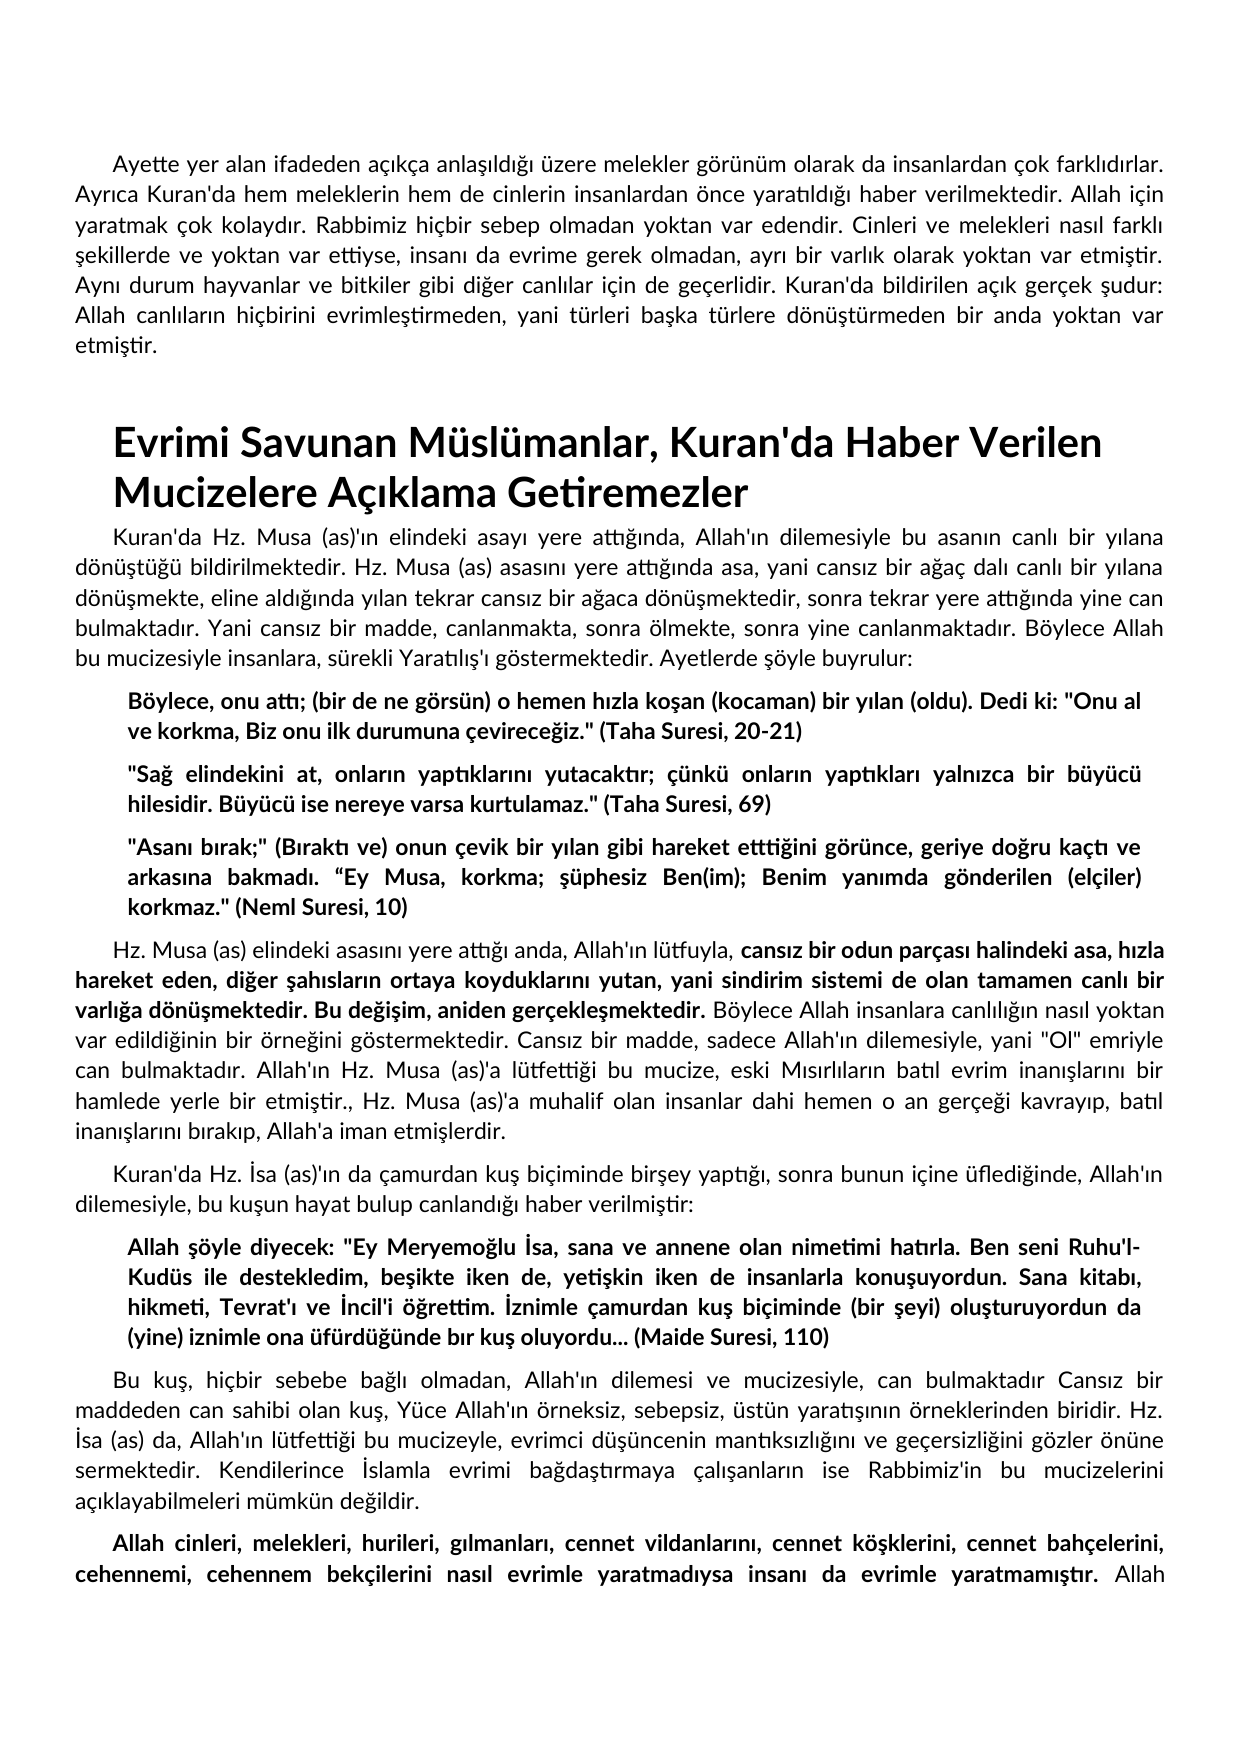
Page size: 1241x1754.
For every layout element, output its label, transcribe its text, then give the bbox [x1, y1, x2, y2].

text "Asanı bırak;" (Bıraktı ve) onun çevik bir yılan gibi hareket etttiğini görünce, geriye doğru kaçtı ve arkasına bakmadı. “Ey Musa, korkma; şüphesiz Ben(im); Benim yanımda gönderilen (elçiler) korkmaz." (Neml Suresi, 10) [127, 832, 1143, 920]
text Kuran'da Hz. İsa (as)'ın da çamurdan kuş biçiminde birşey yaptığı, sonra bunun içine üflediğinde, Allah'ın dilemesiyle, bu kuşun hayat bulup canlandığı haber verilmiştir: [75, 1159, 1165, 1217]
text Kuran'da Hz. Musa (as)'ın elindeki asayı yere attığında, Allah'ın dilemesiyle bu asanın canlı bir yılana dönüştüğü bildirilmektedir. Hz. Musa (as) asasını yere attığında asa, yani cansız bir ağaç dalı canlı bir yılana dönüşmekte, eline aldığında yılan tekrar cansız bir ağaca dönüşmektedir, sonra tekrar yere attığında yine can bulmaktadır. Yani cansız bir madde, canlanmakta, sonra ölmekte, sonra yine canlanmaktadır. Böylece Allah bu mucizesiyle insanlara, sürekli Yaratılış'ı göstermektedir. Ayetlerde şöyle buyrulur: [75, 523, 1165, 671]
subtitle Evrimi Savunan Müslümanlar, Kuran'da Haber Verilen Mucizelere Açıklama Getiremezler [112, 417, 1165, 517]
text Allah şöyle diyecek: "Ey Meryemoğlu İsa, sana ve annene olan nimetimi hatırla. Ben seni Ruhu'l-Kudüs ile destekledim, beşikte iken de, yetişkin iken de insanlarla konuşuyordun. Sana kitabı, hikmeti, Tevrat'ı ve İncil'i öğrettim. İznimle çamurdan kuş biçiminde (bir şeyi) oluşturuyordun da (yine) iznimle ona üfürdüğünde bır kuş oluyordu... (Maide Suresi, 110) [127, 1232, 1143, 1350]
text Bu kuş, hiçbir sebebe bağlı olmadan, Allah'ın dilemesi ve mucizesiyle, can bulmaktadır Cansız bir maddeden can sahibi olan kuş, Yüce Allah'ın örneksiz, sebepsiz, üstün yaratışının örneklerinden biridir. Hz. İsa (as) da, Allah'ın lütfettiği bu mucizeyle, evrimci düşüncenin mantıksızlığını ve geçersizliğini gözler önüne sermektedir. Kendilerince İslamla evrimi bağdaştırmaya çalışanların ise Rabbimiz'in bu mucizelerini açıklayabilmeleri mümkün değildir. [75, 1366, 1165, 1514]
text Hz. Musa (as) elindeki asasını yere attığı anda, Allah'ın lütfuyla, cansız bir odun parçası halindeki asa, hızla hareket eden, diğer şahısların ortaya koyduklarını yutan, yani sindirim sistemi de olan tamamen canlı bir varlığa dönüşmektedir. Bu değişim, aniden gerçekleşmektedir. Böylece Allah insanlara canlılığın nasıl yoktan var edildiğinin bir örneğini göstermektedir. Cansız bir madde, sadece Allah'ın dilemesiyle, yani "Ol" emriyle can bulmaktadır. Allah'ın Hz. Musa (as)'a lütfettiği bu mucize, eski Mısırlıların batıl evrim inanışlarını bir hamlede yerle bir etmiştir., Hz. Musa (as)'a muhalif olan insanlar dahi hemen o an gerçeği kavrayıp, batıl inanışlarını bırakıp, Allah'a iman etmişlerdir. [75, 935, 1165, 1144]
text Allah cinleri, melekleri, hurileri, gılmanları, cennet vildanlarını, cennet köşklerini, cennet bahçelerini, cehennemi, cehennem bekçilerini nasıl evrimle yaratmadıysa insanı da evrimle yaratmamıştır. Allah [75, 1529, 1165, 1587]
text Ayette yer alan ifadeden açıkça anlaşıldığı üzere melekler görünüm olarak da insanlardan çok farklıdırlar. Ayrıca Kuran'da hem meleklerin hem de cinlerin insanlardan önce yaratıldığı haber verilmektedir. Allah için yaratmak çok kolaydır. Rabbimiz hiçbir sebep olmadan yoktan var edendir. Cinleri ve melekleri nasıl farklı şekillerde ve yoktan var ettiyse, insanı da evrime gerek olmadan, ayrı bir varlık olarak yoktan var etmiştir. Aynı durum hayvanlar ve bitkiler gibi diğer canlılar için de geçerlidir. Kuran'da bildirilen açık gerçek şudur: Allah canlıların hiçbirini evrimleştirmeden, yani türleri başka türlere dönüştürmeden bir anda yoktan var etmiştir. [75, 150, 1165, 359]
text "Sağ elindekini at, onların yaptıklarını yutacaktır; çünkü onların yaptıkları yalnızca bir büyücü hilesidir. Büyücü ise nereye varsa kurtulamaz." (Taha Suresi, 69) [127, 759, 1143, 817]
text Böylece, onu attı; (bir de ne görsün) o hemen hızla koşan (kocaman) bir yılan (oldu). Dedi ki: "Onu al ve korkma, Biz onu ilk durumuna çevireceğiz." (Taha Suresi, 20-21) [127, 686, 1143, 744]
